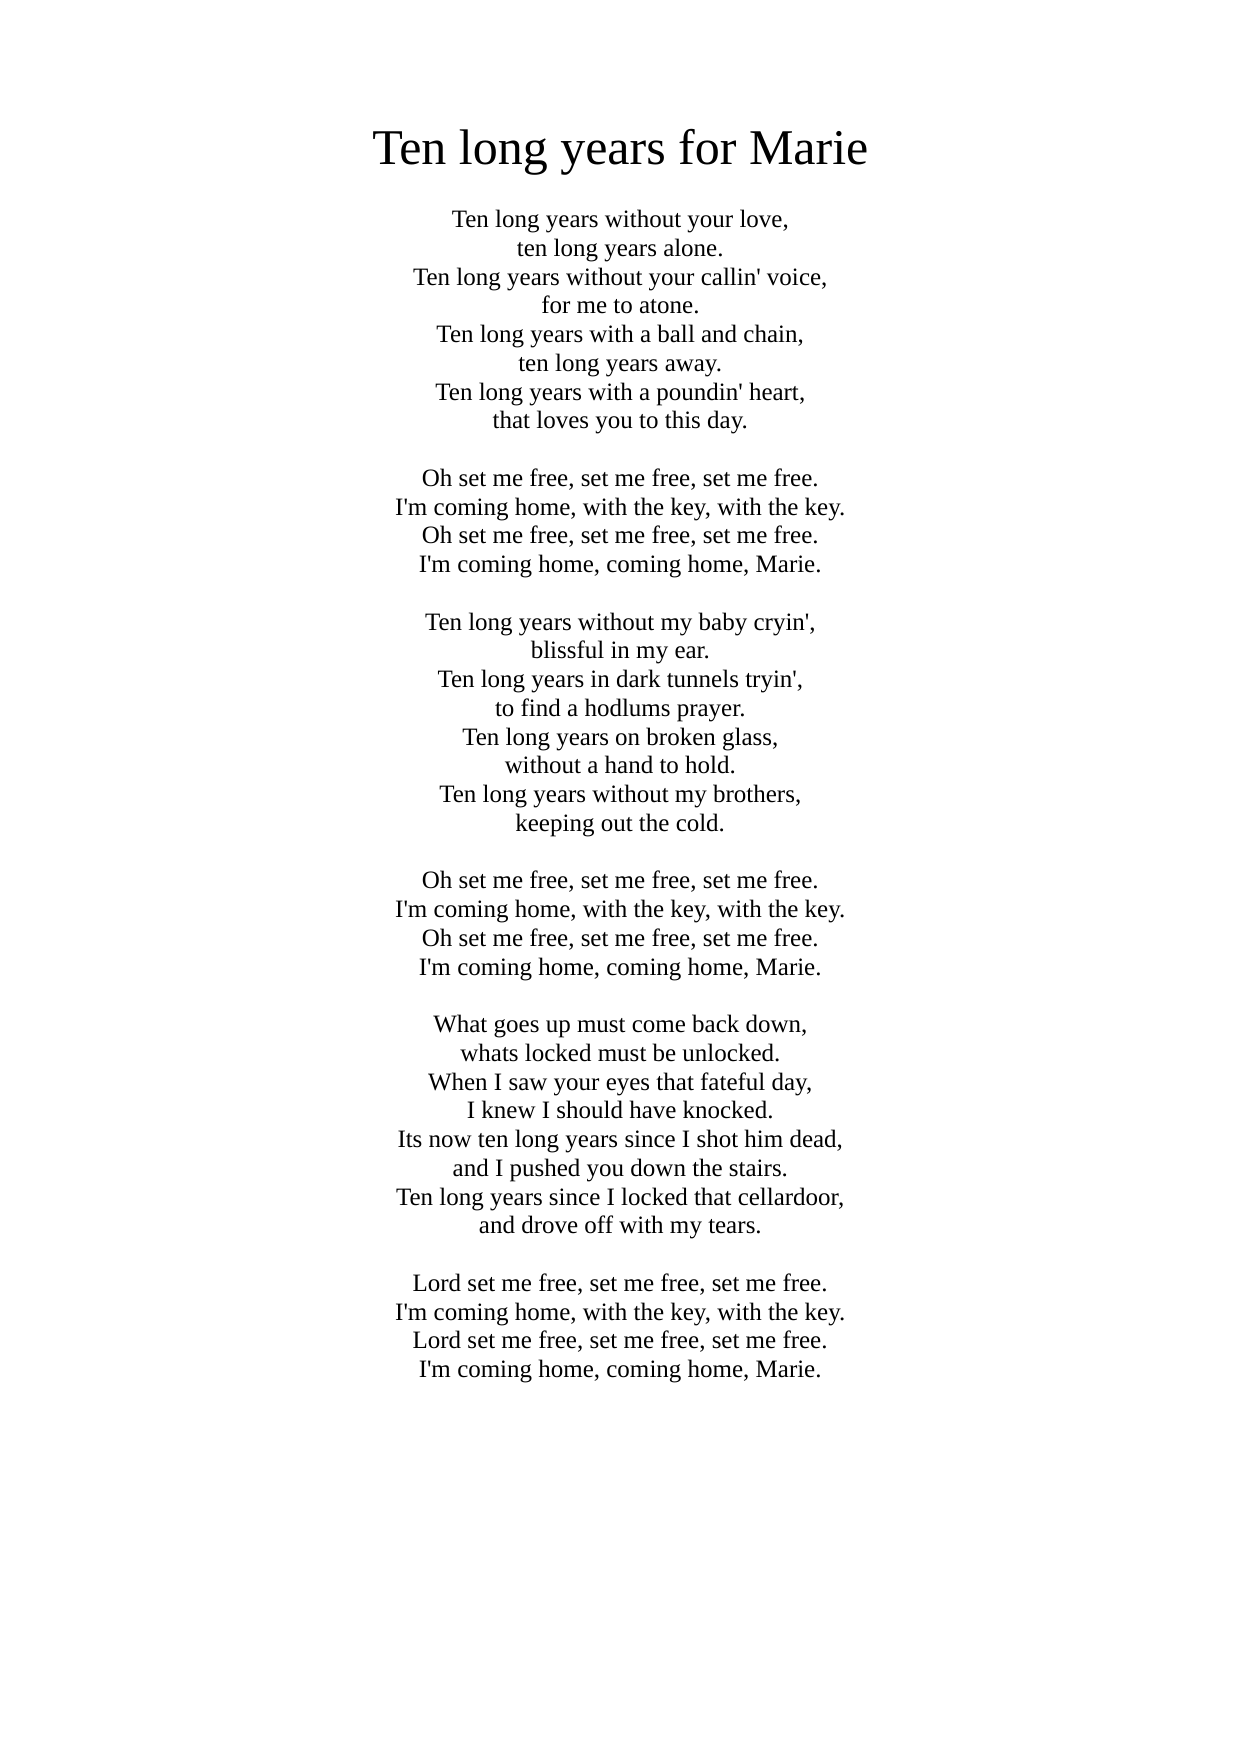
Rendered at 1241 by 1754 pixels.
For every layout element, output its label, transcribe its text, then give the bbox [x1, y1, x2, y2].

text Lord set me free, set me free, set me free. [118, 1268, 1122, 1297]
text to find a hodlums prayer. [118, 693, 1122, 722]
text for me to atone. [118, 291, 1122, 319]
text keeping out the cold. [118, 808, 1122, 837]
text I'm coming home, coming home, Marie. [118, 549, 1122, 578]
text whats locked must be unlocked. [118, 1038, 1122, 1067]
text Ten long years in dark tunnels tryin', [118, 664, 1122, 693]
text I'm coming home, coming home, Marie. [118, 1354, 1122, 1383]
text ten long years alone. [118, 233, 1122, 262]
text What goes up must come back down, [118, 1009, 1122, 1038]
text I'm coming home, with the key, with the key. [118, 894, 1122, 923]
text Ten long years with a ball and chain, [118, 319, 1122, 348]
text Oh set me free, set me free, set me free. [118, 866, 1122, 894]
text and drove off with my tears. [118, 1211, 1122, 1239]
text I'm coming home, with the key, with the key. [118, 492, 1122, 521]
text Ten long years without my baby cryin', [118, 607, 1122, 636]
text Ten long years without your callin' voice, [118, 262, 1122, 291]
text blissful in my ear. [118, 636, 1122, 664]
text Ten long years without your love, [118, 204, 1122, 233]
text Oh set me free, set me free, set me free. [118, 463, 1122, 492]
text Ten long years on broken glass, [118, 722, 1122, 751]
text I'm coming home, with the key, with the key. [118, 1297, 1122, 1326]
text Ten long years for Marie [118, 118, 1122, 176]
text I knew I should have knocked. [118, 1096, 1122, 1124]
text Ten long years without my brothers, [118, 779, 1122, 808]
text Ten long years since I locked that cellardoor, [118, 1182, 1122, 1211]
text Its now ten long years since I shot him dead, [118, 1124, 1122, 1153]
text Ten long years with a poundin' heart, [118, 377, 1122, 406]
text Lord set me free, set me free, set me free. [118, 1326, 1122, 1354]
text that loves you to this day. [118, 406, 1122, 434]
text I'm coming home, coming home, Marie. [118, 952, 1122, 981]
text Oh set me free, set me free, set me free. [118, 923, 1122, 952]
text ten long years away. [118, 348, 1122, 377]
text without a hand to hold. [118, 751, 1122, 779]
text Oh set me free, set me free, set me free. [118, 521, 1122, 549]
text When I saw your eyes that fateful day, [118, 1067, 1122, 1096]
text and I pushed you down the stairs. [118, 1153, 1122, 1182]
